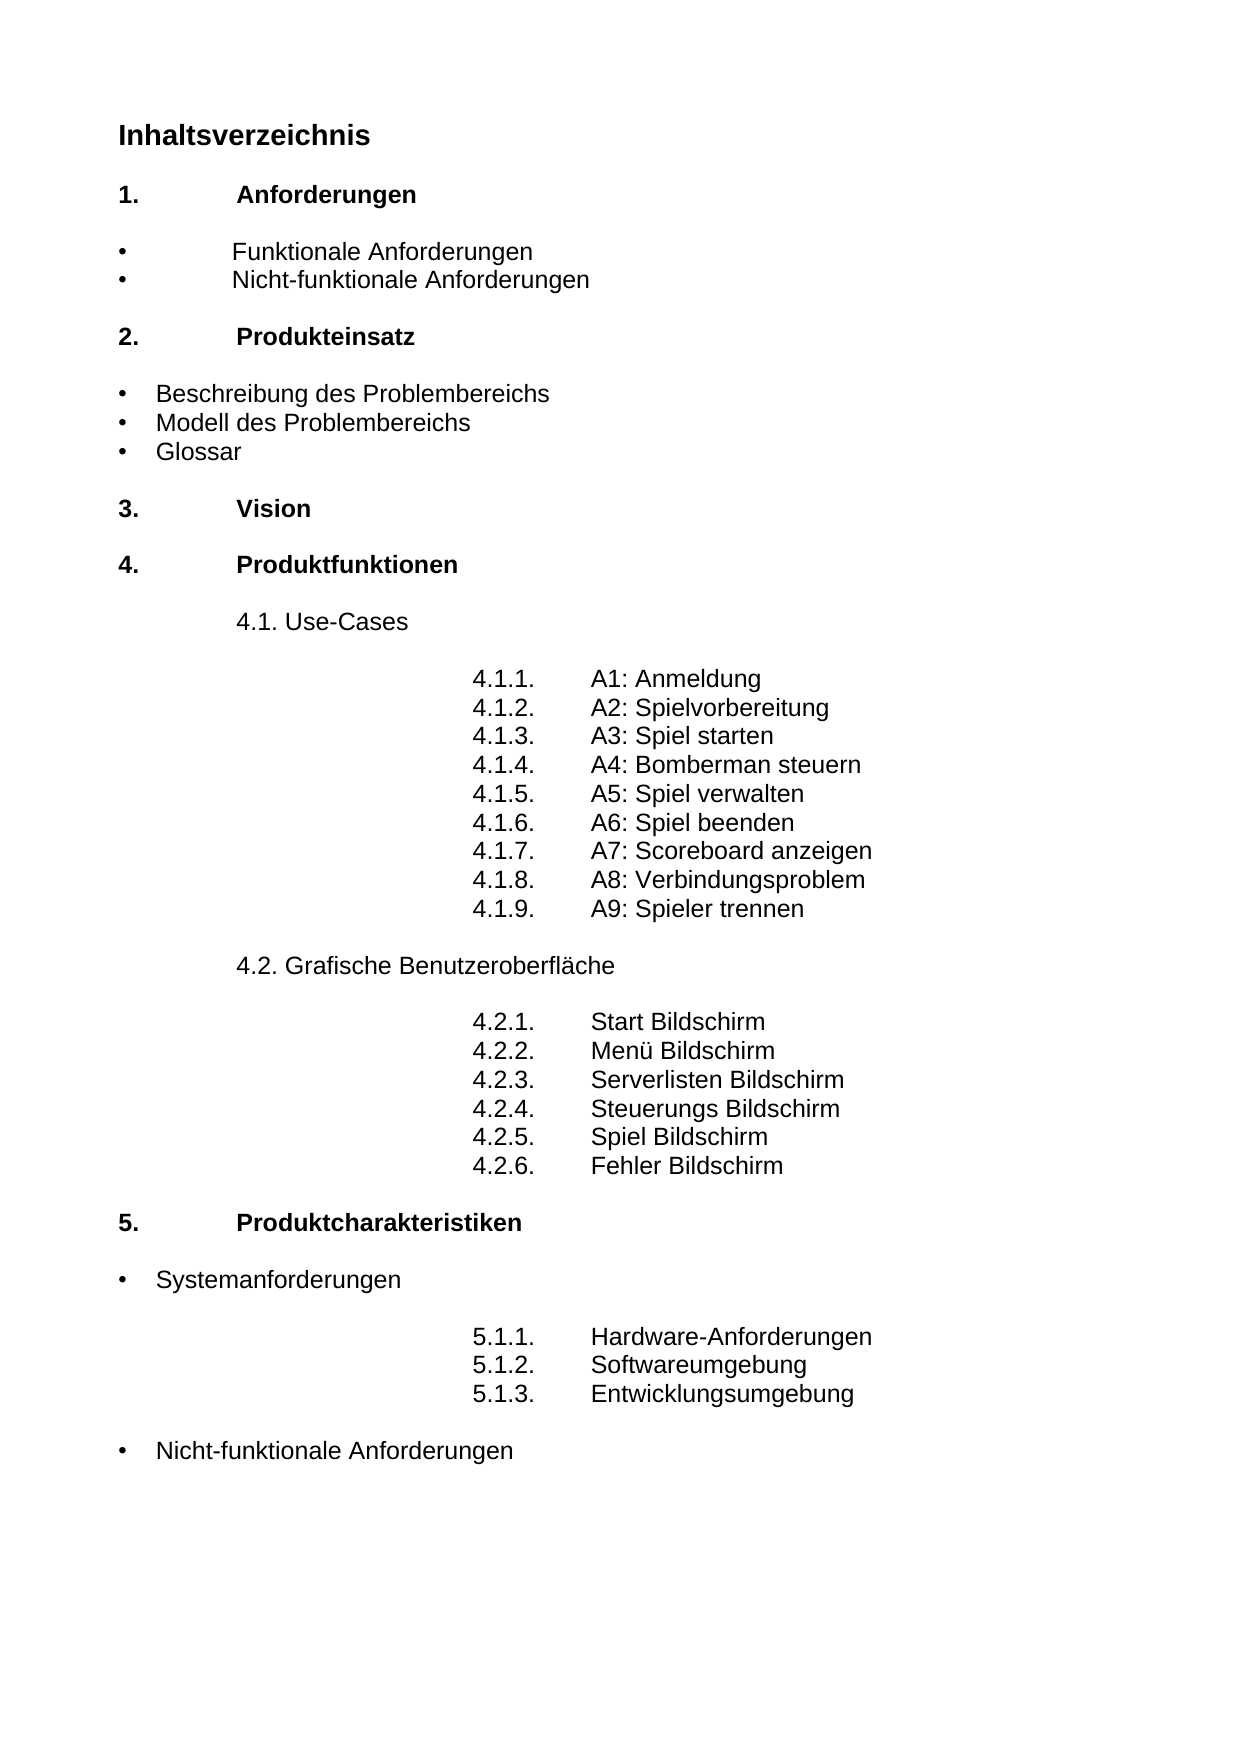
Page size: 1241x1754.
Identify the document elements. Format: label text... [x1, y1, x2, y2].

text 4.2. Grafische Benutzeroberfläche [118, 951, 1122, 979]
text 1. Anforderungen [118, 180, 1122, 208]
text 4.1.9. A9: Spieler trennen [118, 894, 1122, 923]
list Funktionale Anforderungen [81, 236, 1122, 265]
list Modell des Problembereichs [81, 408, 1122, 437]
text 4.2.5. Spiel Bildschirm [118, 1122, 1122, 1151]
text 2. Produkteinsatz [118, 322, 1122, 351]
text 4.1.7. A7: Scoreboard anzeigen [118, 836, 1122, 865]
text 5.1.1. Hardware-Anforderungen [118, 1322, 1122, 1350]
text 4.2.6. Fehler Bildschirm [118, 1151, 1122, 1180]
text 3. Vision [118, 493, 1122, 522]
text 5.1.2. Softwareumgebung [118, 1350, 1122, 1379]
list Nicht-funktionale Anforderungen [81, 265, 1122, 294]
text 5. Produktcharakteristiken [118, 1208, 1122, 1237]
list Beschreibung des Problembereichs [81, 379, 1122, 408]
text 4.1.8. A8: Verbindungsproblem [118, 865, 1122, 894]
text Inhaltsverzeichnis [118, 118, 1122, 152]
text 4.2.2. Menü Bildschirm [118, 1036, 1122, 1065]
list Systemanforderungen [81, 1265, 1122, 1293]
list Glossar [81, 437, 1122, 466]
text 4.1.4. A4: Bomberman steuern [118, 750, 1122, 779]
text 4.1.1. A1: Anmeldung [118, 664, 1122, 693]
text 4.1. Use-Cases [118, 607, 1122, 636]
text 4.1.3. A3: Spiel starten [118, 721, 1122, 750]
text 4.2.1. Start Bildschirm [118, 1007, 1122, 1036]
text 4. Produktfunktionen [118, 550, 1122, 579]
list Nicht-funktionale Anforderungen [81, 1436, 1122, 1465]
text 5.1.3. Entwicklungsumgebung [118, 1379, 1122, 1408]
text 4.2.4. Steuerungs Bildschirm [118, 1094, 1122, 1122]
text 4.2.3. Serverlisten Bildschirm [118, 1065, 1122, 1094]
text 4.1.6. A6: Spiel beenden [118, 808, 1122, 836]
text 4.1.2. A2: Spielvorbereitung [118, 693, 1122, 721]
text 4.1.5. A5: Spiel verwalten [118, 779, 1122, 808]
